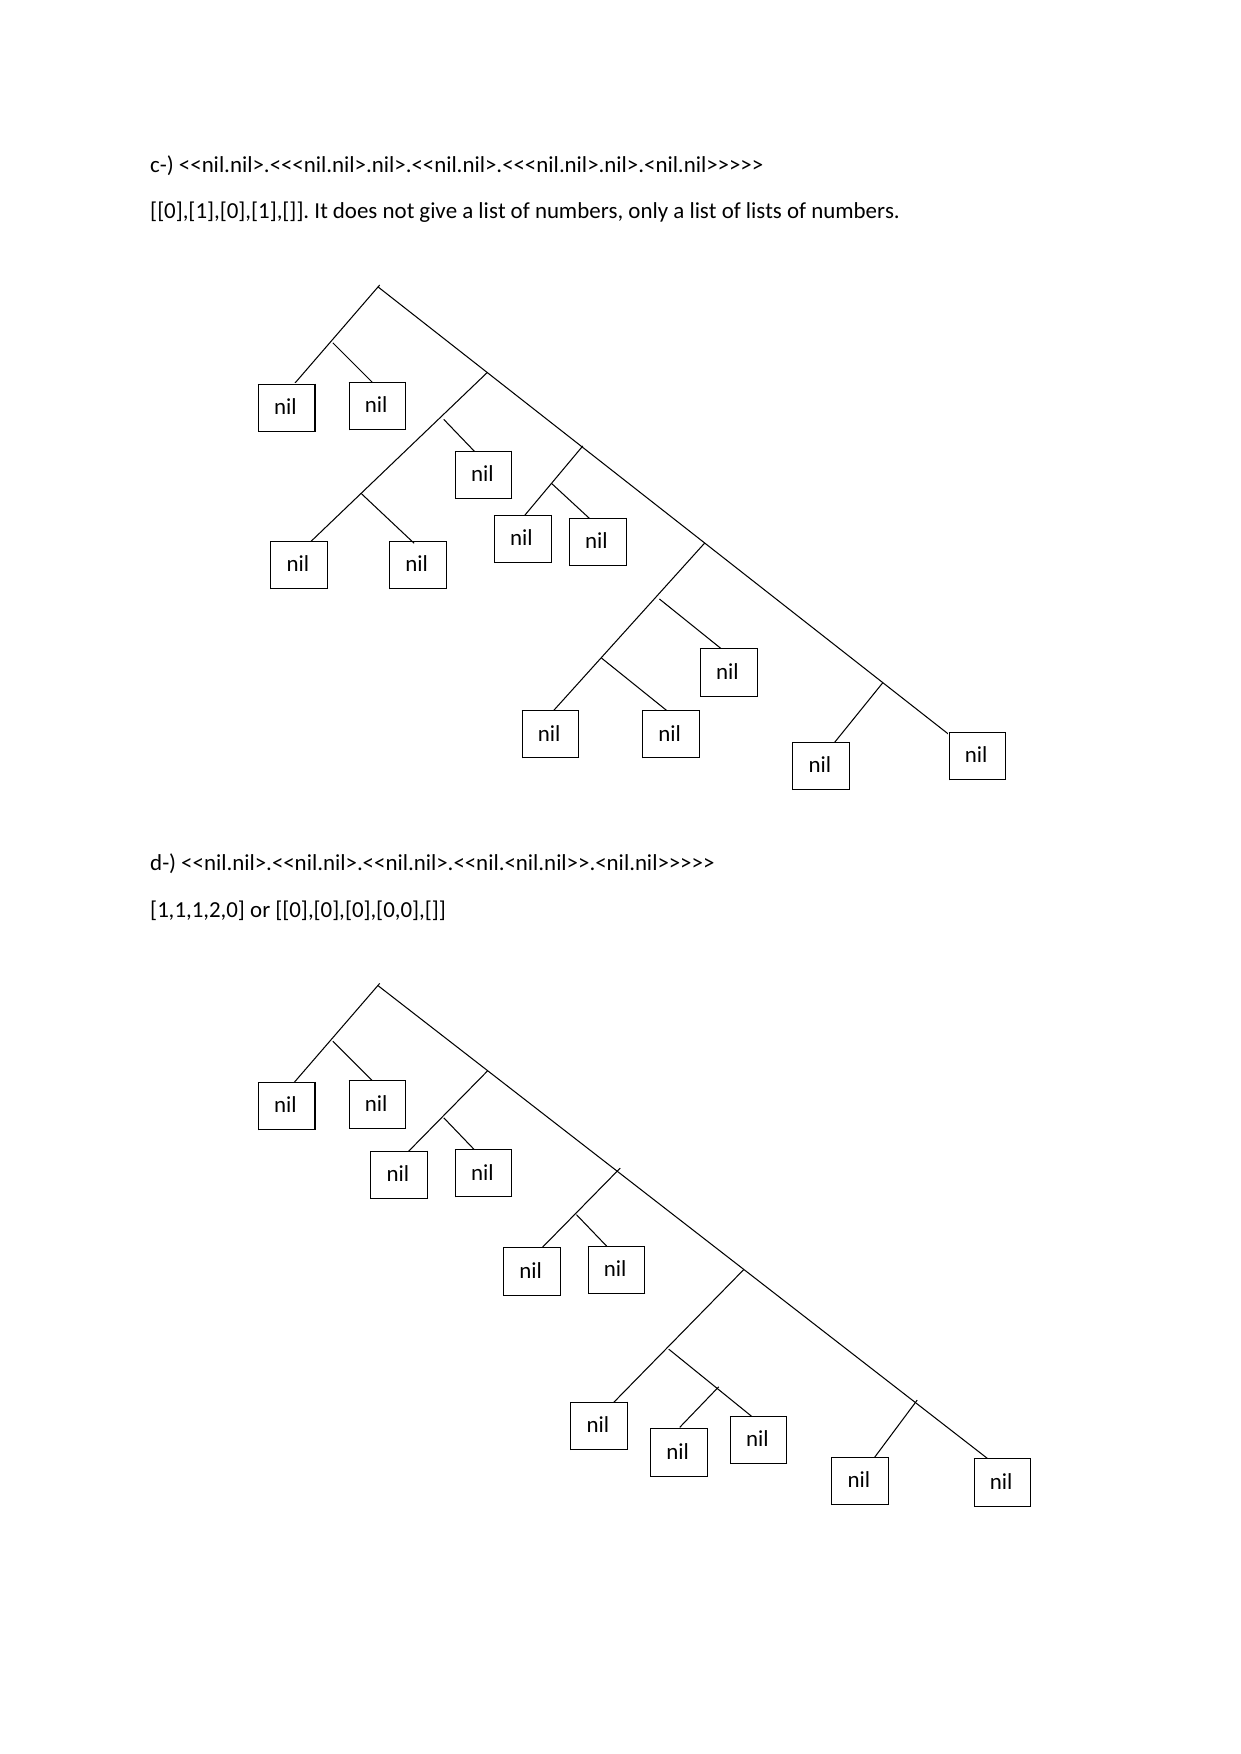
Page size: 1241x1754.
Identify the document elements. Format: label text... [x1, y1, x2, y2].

text nil [603, 1254, 629, 1282]
text nil [716, 657, 742, 685]
text nil [471, 459, 496, 487]
text nil [847, 1465, 873, 1493]
text d-) <<nil.nil>.<<nil.nil>.<<nil.nil>.<<nil.<nil.nil>>.<nil.nil>>>>> [150, 848, 1090, 876]
text nil [286, 549, 312, 578]
text nil [405, 549, 431, 578]
text nil [658, 719, 684, 747]
text nil [471, 1158, 496, 1186]
text nil [808, 750, 834, 778]
text c-) <<nil.nil>.<<<nil.nil>.nil>.<<nil.nil>.<<<nil.nil>.nil>.<nil.nil>>>>> [150, 150, 1090, 178]
text nil [586, 1410, 612, 1438]
text nil [538, 719, 563, 747]
text nil [519, 1256, 545, 1284]
text nil [364, 1089, 390, 1117]
text nil [386, 1159, 412, 1187]
text nil [274, 392, 299, 420]
text nil [364, 390, 390, 418]
text [[0],[1],[0],[1],[]]. It does not give a list of numbers, only a list of lists of numbers. [150, 197, 1090, 224]
text nil [964, 741, 990, 768]
text nil [585, 526, 611, 554]
text nil [989, 1467, 1015, 1495]
text nil [666, 1437, 692, 1465]
text [1,1,1,2,0] or [[0],[0],[0],[0,0],[]] [150, 895, 1090, 923]
text nil [274, 1090, 299, 1118]
text nil [746, 1424, 771, 1452]
text nil [510, 523, 536, 551]
